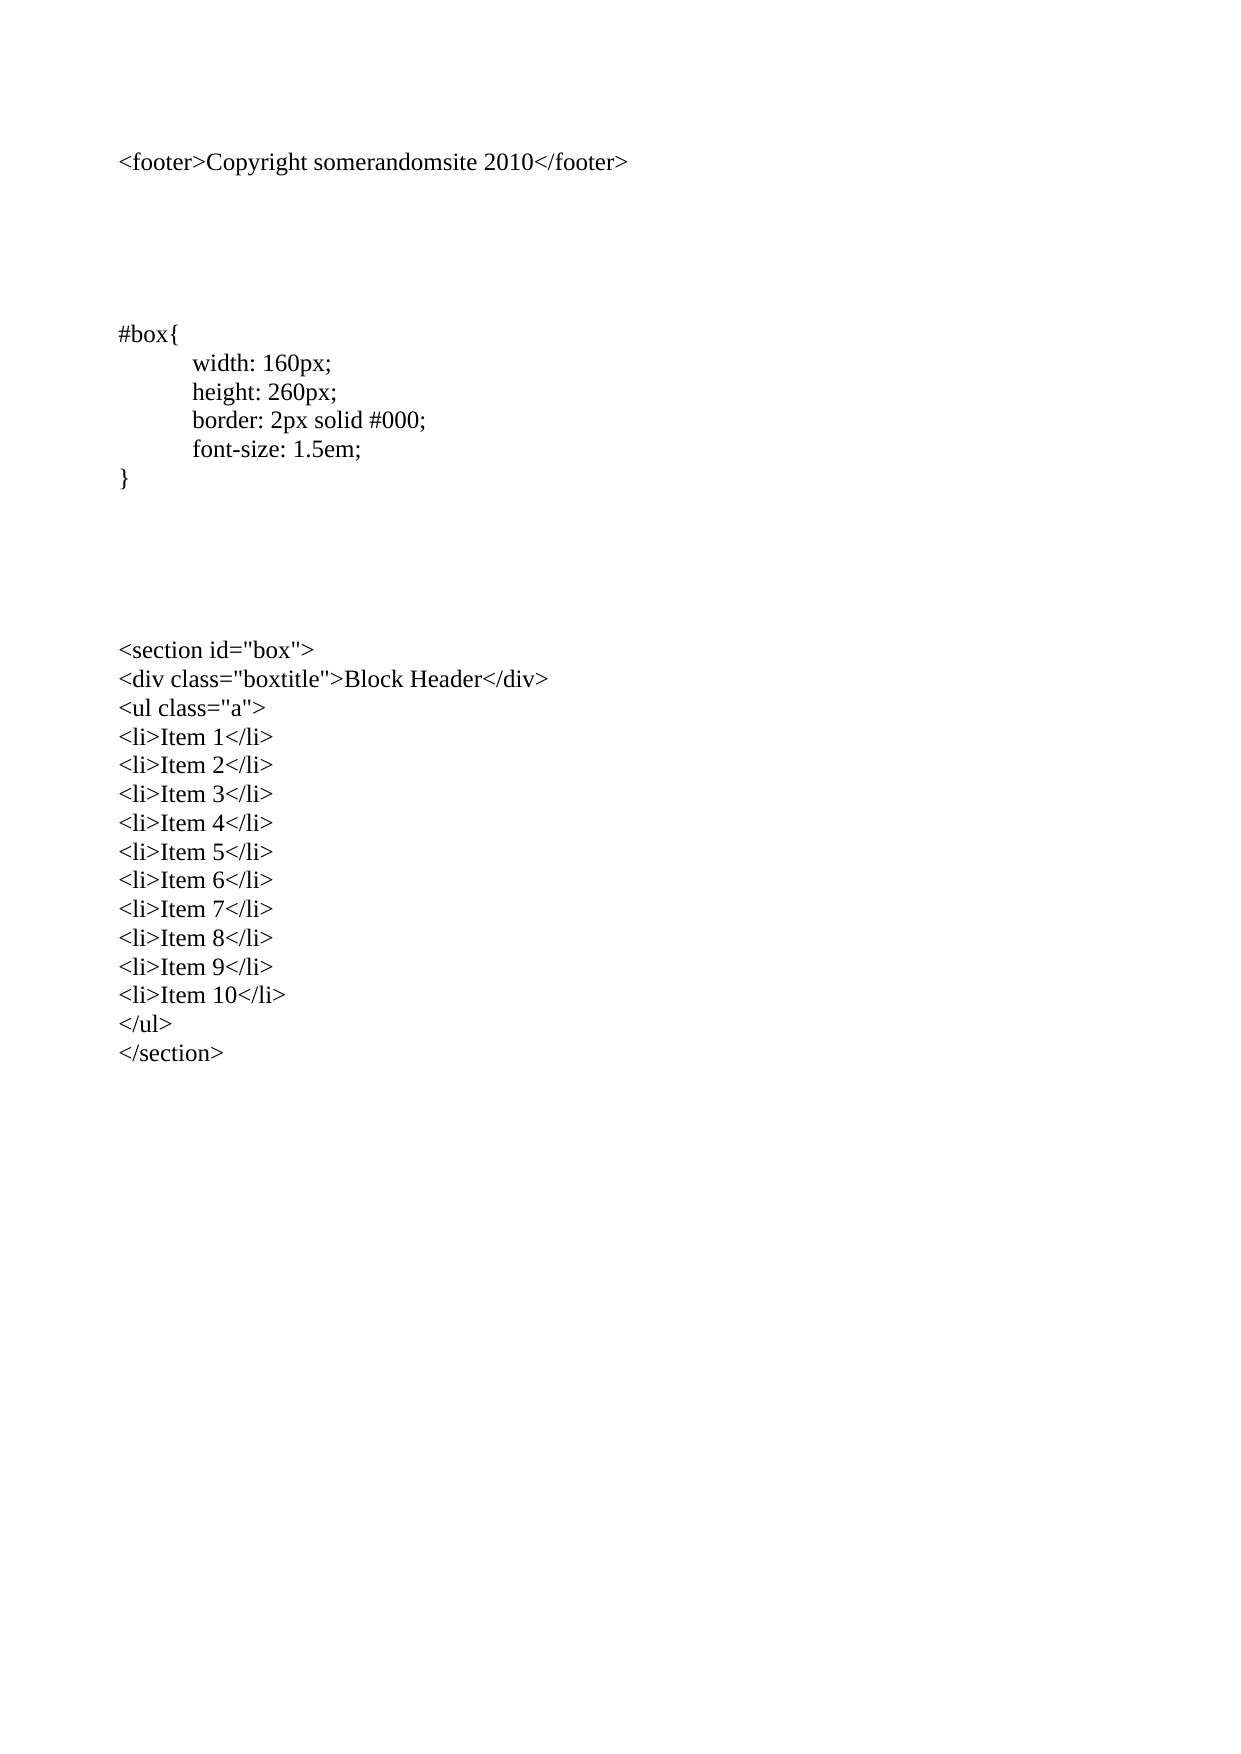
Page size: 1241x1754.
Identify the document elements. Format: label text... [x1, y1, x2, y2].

text <li>Item 7</li> [118, 894, 1122, 923]
text <div class="boxtitle">Block Header</div> [118, 664, 1122, 693]
text <section id="box"> [118, 636, 1122, 664]
text <li>Item 4</li> [118, 808, 1122, 837]
text </ul> [118, 1009, 1122, 1038]
text <li>Item 3</li> [118, 779, 1122, 808]
text } [118, 463, 1122, 492]
text border: 2px solid #000; [118, 406, 1122, 434]
text width: 160px; [118, 348, 1122, 377]
text </section> [118, 1038, 1122, 1067]
text font-size: 1.5em; [118, 434, 1122, 463]
text <li>Item 9</li> [118, 952, 1122, 981]
text <li>Item 10</li> [118, 981, 1122, 1009]
text <li>Item 5</li> [118, 837, 1122, 866]
text <footer>Copyright somerandomsite 2010</footer> [118, 147, 1122, 176]
text height: 260px; [118, 377, 1122, 406]
text <ul class="a"> [118, 693, 1122, 722]
text #box{ [118, 319, 1122, 348]
text <li>Item 6</li> [118, 866, 1122, 894]
text <li>Item 8</li> [118, 923, 1122, 952]
text <li>Item 1</li> [118, 722, 1122, 751]
text <li>Item 2</li> [118, 751, 1122, 779]
